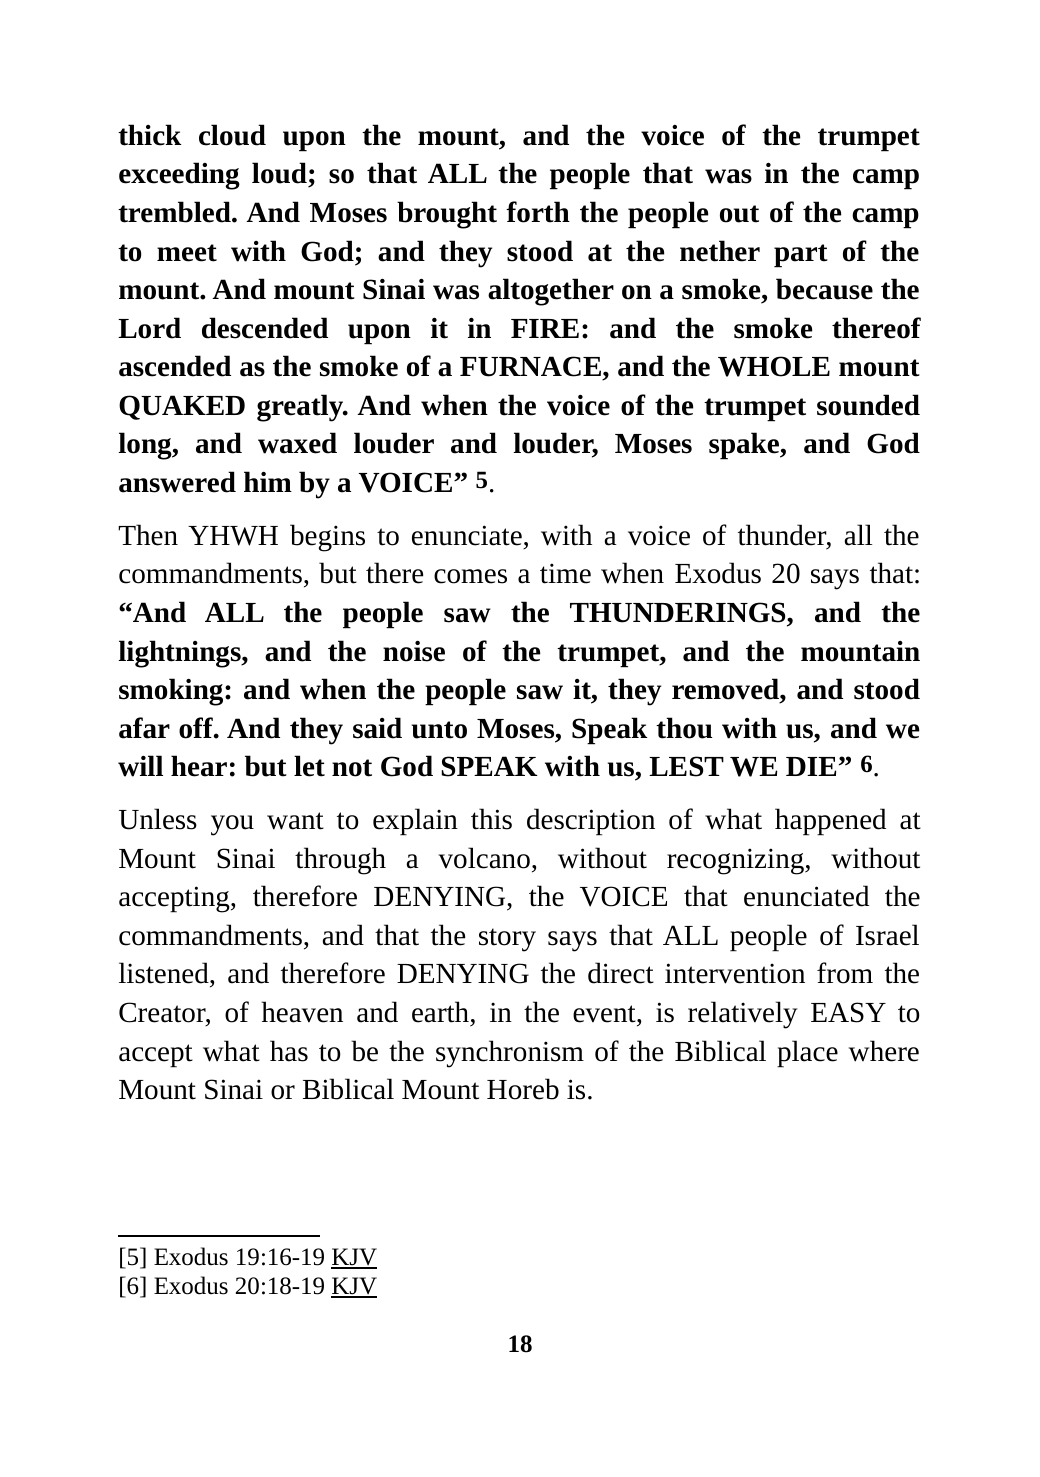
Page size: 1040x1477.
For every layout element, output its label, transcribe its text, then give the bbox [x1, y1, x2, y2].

text Unless you want to explain this description of what happened at Mount Sinai through a volcano, without recognizing, without accepting, therefore DENYING, the VOICE that enunciated the commandments, and that the story says that ALL people of Israel listened, and therefore DENYING the direct intervention from the Creator, of heaven and earth, in the event, is relatively EASY to accept what has to be the synchronism of the Biblical place where Mount Sinai or Biblical Mount Horeb is. [118, 802, 921, 1106]
text Then YHWH begins to enunciate, with a voice of thunder, all the commandments, but there comes a time when Exodus 20 says that: “And ALL the people saw the THUNDERINGS, and the lightnings, and the noise of the trumpet, and the mountain smoking: and when the people saw it, they removed, and stood afar off. And they said unto Moses, Speak thou with us, and we will hear: but let not God SPEAK with us, LEST WE DIE” . [118, 518, 921, 783]
text Exodus 19:16-19 KJV [118, 1242, 921, 1271]
text thick cloud upon the mount, and the voice of the trumpet exceeding loud; so that ALL the people that was in the camp trembled. And Moses brought forth the people out of the camp to meet with God; and they stood at the nether part of the mount. And mount Sinai was altogether on a smoke, because the Lord descended upon it in FIRE: and the smoke thereof ascended as the smoke of a FURNACE, and the WHOLE mount QUAKED greatly. And when the voice of the trumpet sounded long, and waxed louder and louder, Moses spake, and God answered him by a VOICE” . [118, 118, 921, 498]
text Exodus 20:18-19 KJV [118, 1271, 921, 1300]
